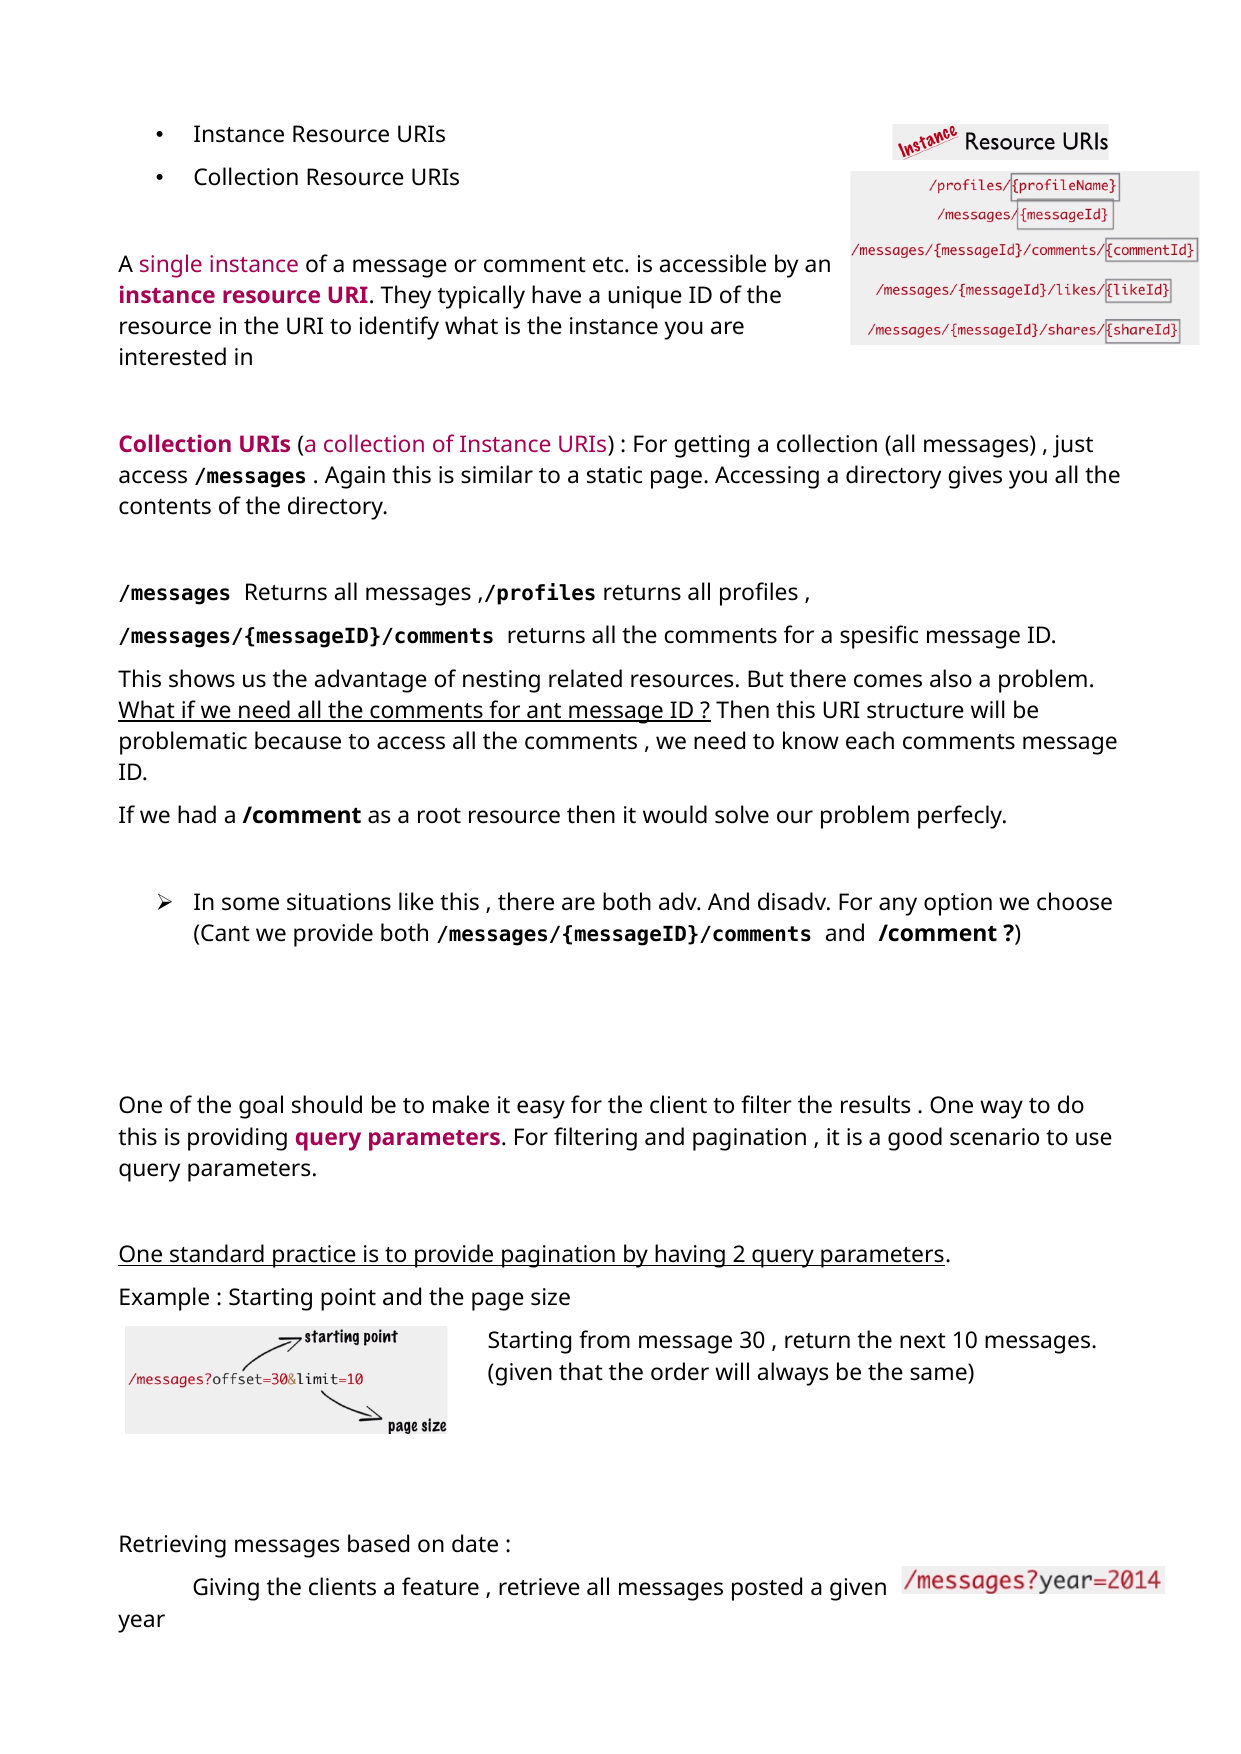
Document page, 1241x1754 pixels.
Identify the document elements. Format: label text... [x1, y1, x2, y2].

picture [850, 171, 1200, 345]
list Collection Resource URIs [156, 161, 1122, 192]
text /messages Returns all messages ,/profiles returns all profiles , [118, 576, 1122, 607]
text If we had a /comment as a root resource then it would solve our problem perfecly. [118, 799, 1122, 831]
text Collection URIs (a collection of Instance URIs) : For getting a collection (all messages) , just access /messages . Again this is similar to a static page. Accessing a directory gives you all the contents of the directory. [118, 427, 1122, 521]
text Example : Starting point and the page size [118, 1281, 1122, 1312]
text Starting from message 30 , return the next 10 messages. (given that the order will always be the same) [118, 1324, 1122, 1387]
list In some situations like this , there are both adv. And disadv. For any option we choose (Cant we provide both /messages/{messageID}/comments and /comment ?) [156, 886, 1122, 948]
picture [901, 1566, 1166, 1594]
text One standard practice is to provide pagination by having 2 query parameters. [118, 1238, 1122, 1269]
text Giving the clients a feature , retrieve all messages posted a given year [118, 1571, 1122, 1634]
text /messages/{messageID}/comments returns all the comments for a spesific message ID. [118, 619, 1122, 651]
list Instance Resource URIs [156, 118, 1122, 149]
text This shows us the advantage of nesting related resources. But there comes also a problem. What if we need all the comments for ant message ID ? Then this URI structure will be problematic because to access all the comments , we need to know each comments message ID. [118, 662, 1122, 787]
text One of the goal should be to make it easy for the client to filter the results . One way to do this is providing query parameters. For filtering and pagination , it is a good scenario to use query parameters. [118, 1089, 1122, 1183]
text Retrieving messages based on date : [118, 1528, 1122, 1559]
picture [125, 1326, 448, 1434]
text A single instance of a message or comment etc. is accessible by an instance resource URI. They typically have a unique ID of the resource in the URI to identify what is the instance you are interested in [118, 247, 1122, 372]
picture [892, 124, 1109, 160]
